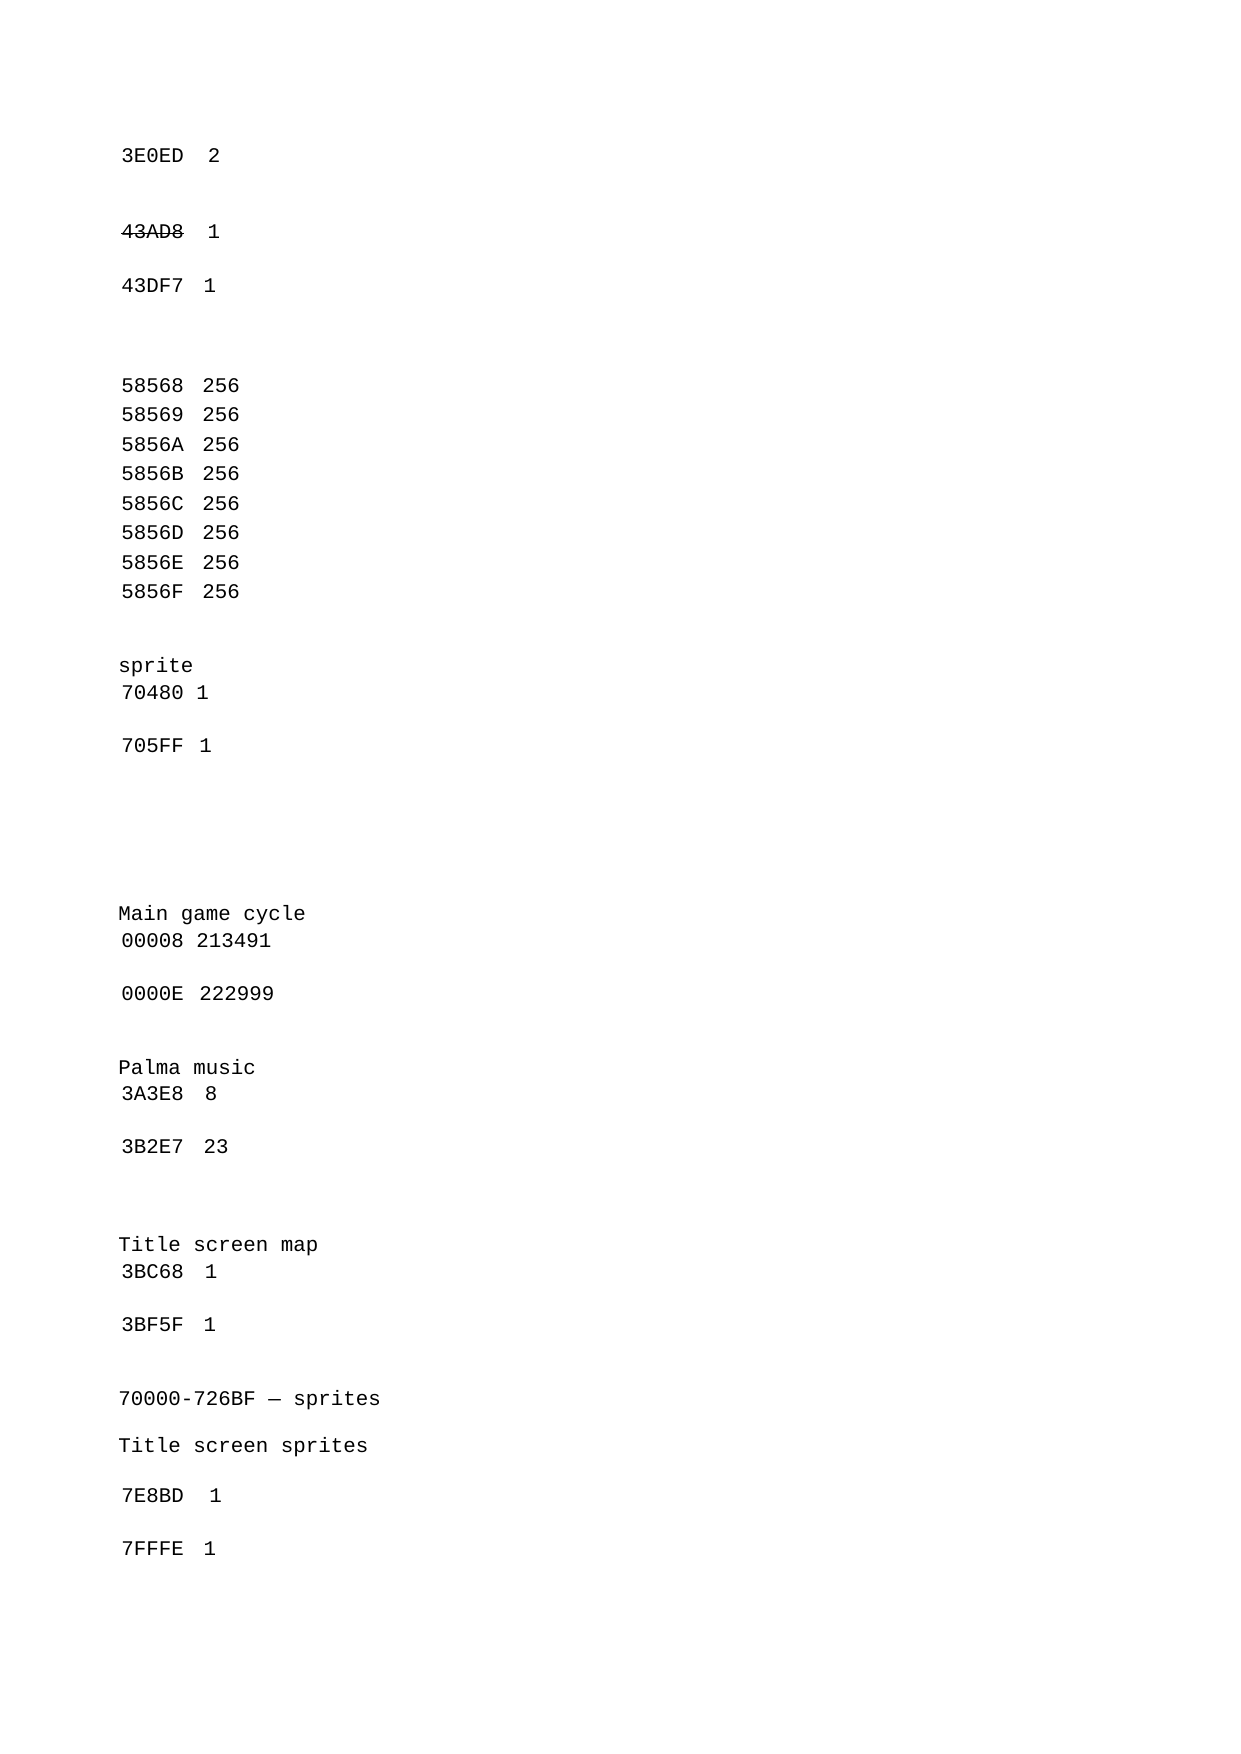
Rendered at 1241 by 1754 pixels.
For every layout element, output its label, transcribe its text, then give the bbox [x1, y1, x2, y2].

table_header 58568 [118, 372, 199, 402]
table_header 213491 [193, 927, 284, 956]
table_cell 5856C [118, 490, 199, 519]
table_cell 256 [199, 461, 252, 490]
table_header 1 [193, 679, 221, 708]
table_header 70480 [118, 679, 193, 708]
table_header 256 [199, 372, 252, 402]
table_cell 256 [199, 520, 252, 549]
text Title screen map [118, 1234, 1122, 1258]
table_header 222999 [196, 980, 287, 1009]
table_cell 5856F [118, 579, 199, 608]
table_header 1 [200, 1311, 228, 1340]
text Palma music [118, 1057, 1122, 1081]
text Title screen sprites [118, 1435, 1122, 1458]
table_header 3E0ED [118, 142, 205, 171]
table_cell 5856A [118, 431, 199, 461]
table_header 1 [206, 1482, 234, 1512]
text Main game cycle [118, 903, 1122, 927]
table_header 00008 [118, 927, 193, 956]
table_cell 58569 [118, 402, 199, 431]
table_header 1 [200, 272, 228, 301]
table_header 3B2E7 [118, 1134, 200, 1163]
table_header 1 [202, 1258, 230, 1287]
table_header 7E8BD [118, 1482, 206, 1512]
table_header 3A3E8 [118, 1081, 202, 1110]
table_header 1 [200, 1535, 229, 1565]
table_header 705FF [118, 732, 196, 761]
table_header 43AD8 [118, 219, 204, 248]
table_cell 256 [199, 549, 252, 578]
table_header 0000E [118, 980, 196, 1009]
table_header 2 [205, 142, 233, 171]
table_cell 5856E [118, 549, 199, 578]
table_cell 256 [199, 579, 252, 608]
table_header 7FFFE [118, 1535, 200, 1565]
table_cell 256 [199, 402, 252, 431]
table_cell 256 [199, 490, 252, 519]
table_header 43DF7 [118, 272, 200, 301]
table_cell 5856D [118, 520, 199, 549]
table_header 1 [205, 219, 233, 248]
table_header 8 [202, 1081, 230, 1110]
text 70000-726BF — sprites [118, 1388, 1122, 1411]
table_cell 5856B [118, 461, 199, 490]
table_cell 256 [199, 431, 252, 461]
table_header 23 [200, 1134, 241, 1163]
table_header 1 [196, 732, 224, 761]
table_header 3BC68 [118, 1258, 202, 1287]
text sprite [118, 655, 1122, 679]
table_header 3BF5F [118, 1311, 200, 1340]
